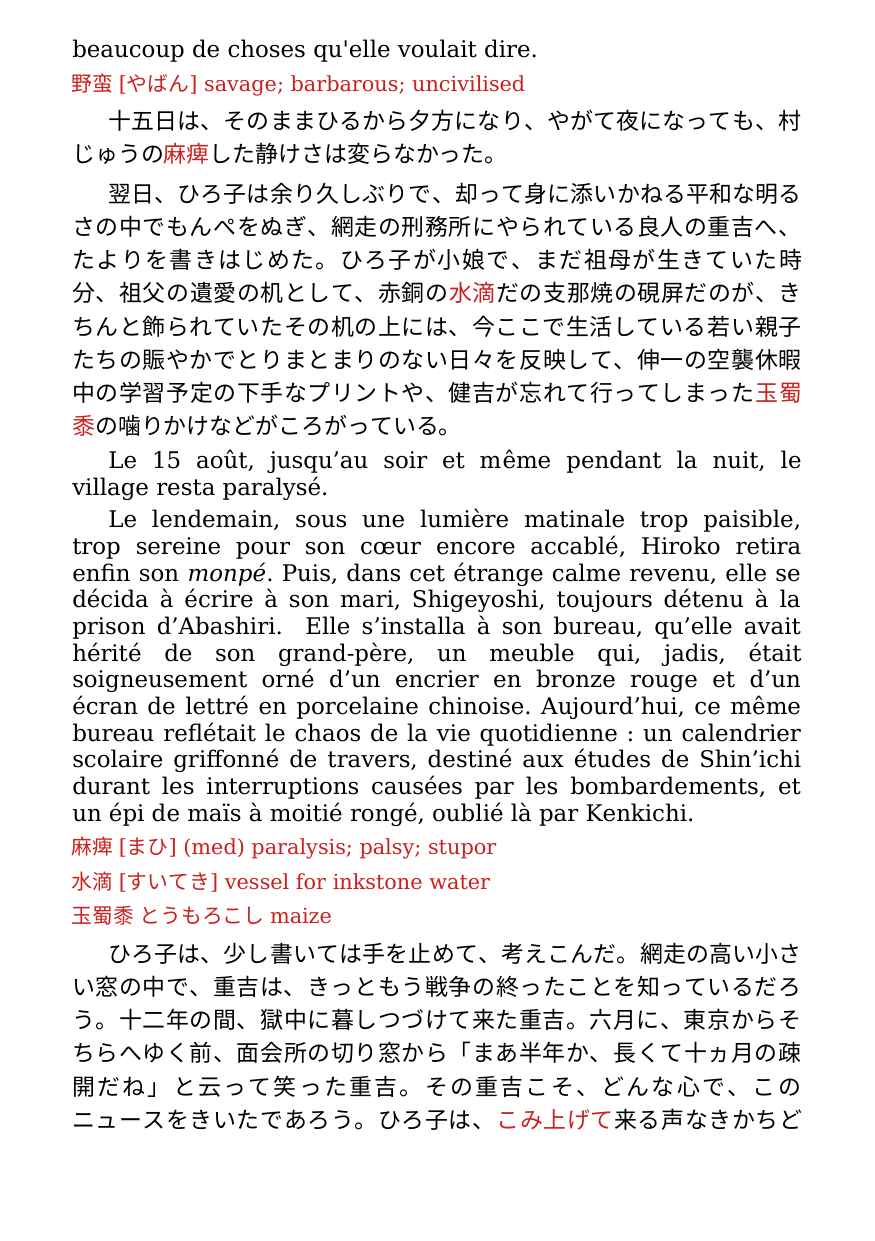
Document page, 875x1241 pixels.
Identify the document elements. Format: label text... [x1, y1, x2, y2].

text 翌日、ひろ子は余り久しぶりで、却って身に添いかねる平和な明るさの中でもんぺをぬぎ、網走の刑務所にやられている良人の重吉へ、たよりを書きはじめた。ひろ子が小娘で、まだ祖母が生きていた時分、祖父の遺愛の机として、赤銅の水滴だの支那焼の硯屏だのが、きちんと飾られていたその机の上には、今ここで生活している若い親子たちの賑やかでとりまとまりのない日々を反映して、伸一の空襲休暇中の学習予定の下手なプリントや、健吉が忘れて行ってしまった玉蜀黍の噛りかけなどがころがっている。 [72, 175, 802, 441]
text Le lendemain, sous une lumière matinale trop paisible, trop sereine pour son cœur encore accablé, Hiroko retira enfin son monpé. Puis, dans cet étrange calme revenu, elle se décida à écrire à son mari, Shigeyoshi, toujours détenu à la prison d’Abashiri. Elle s’installa à son bureau, qu’elle avait hérité de son grand-père, un meuble qui, jadis, était soigneusement orné d’un encrier en bronze rouge et d’un écran de lettré en porcelaine chinoise. Aujourd’hui, ce même bureau reflétait le chaos de la vie quotidienne : un calendrier scolaire griffonné de travers, destiné aux études de Shin’ichi durant les interruptions causées par les bombardements, et un épi de maïs à moitié rongé, oublié là par Kenkichi. [72, 506, 802, 826]
text ひろ子は、少し書いては手を止めて、考えこんだ。網走の高い小さい窓の中で、重吉は、きっともう戦争の終ったことを知っているだろう。十二年の間、獄中に暮しつづけて来た重吉。六月に、東京からそちらへゆく前、面会所の切り窓から「まあ半年か、長くて十ヵ月の疎開だね」と云って笑った重吉。その重吉こそ、どんな心で、このニュースをきいたであろう。ひろ子は、こみ上げて来る声なきかちど [72, 936, 802, 1135]
text 水滴 [すいてき] vessel for inkstone water [71, 867, 803, 895]
text beaucoup de choses qu'elle voulait dire. [72, 36, 802, 63]
text 玉蜀黍 とうもろこし maize [71, 901, 803, 929]
text 十五日は、そのままひるから夕方になり、やがて夜になっても、村じゅうの麻痺した静けさは変らなかった。 [72, 103, 802, 169]
text 野蛮 [やばん] savage; barbarous; uncivilised [71, 69, 803, 97]
text 麻痺 [まひ] (med) paralysis; palsy; stupor [71, 832, 803, 861]
text Le 15 août, jusqu’au soir et même pendant la nuit, le village resta paralysé. [72, 447, 802, 501]
